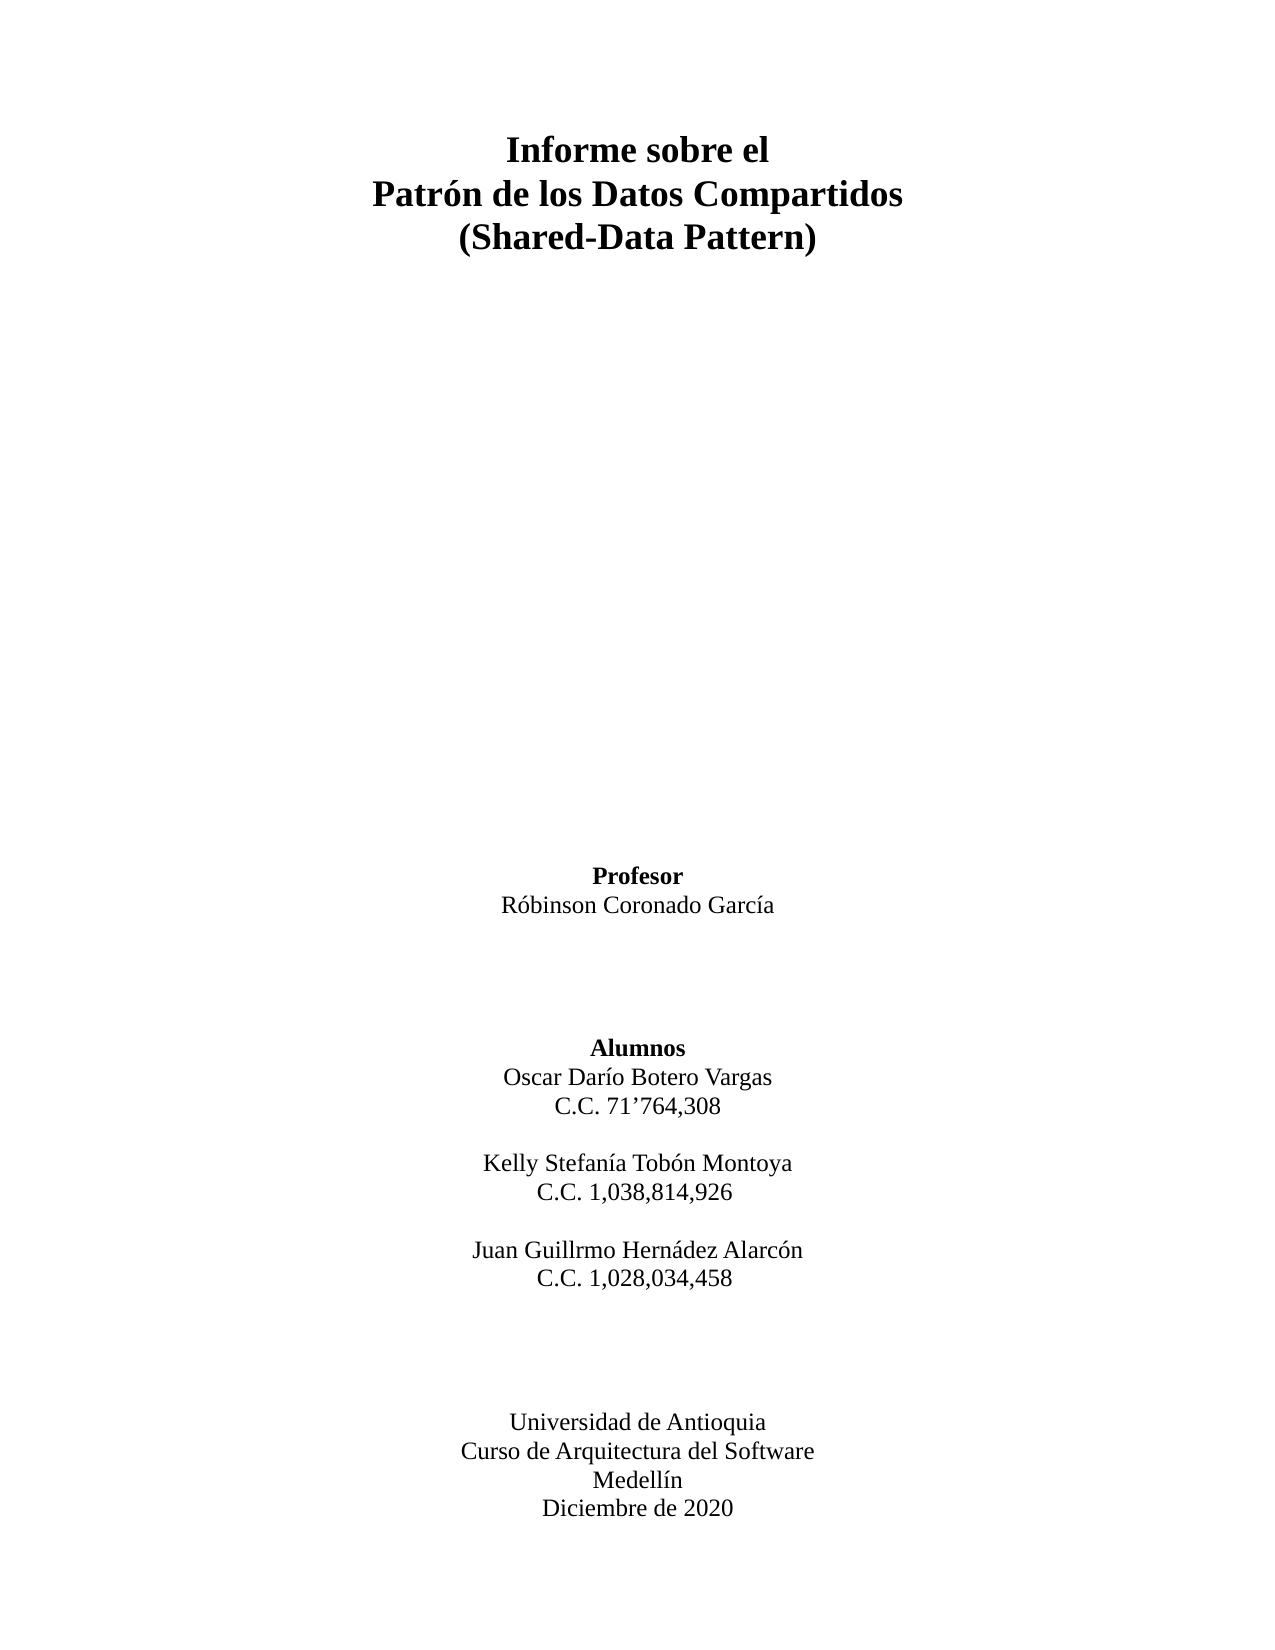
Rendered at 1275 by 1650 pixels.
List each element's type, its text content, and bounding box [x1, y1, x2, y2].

text Róbinson Coronado García [106, 1492, 1169, 1521]
text Informe sobre el [106, 730, 1169, 773]
text (Shared-Data Pattern) [106, 816, 1169, 859]
text Profesor [106, 1463, 1169, 1492]
text Patrón de los Datos Compartidos [106, 773, 1169, 816]
